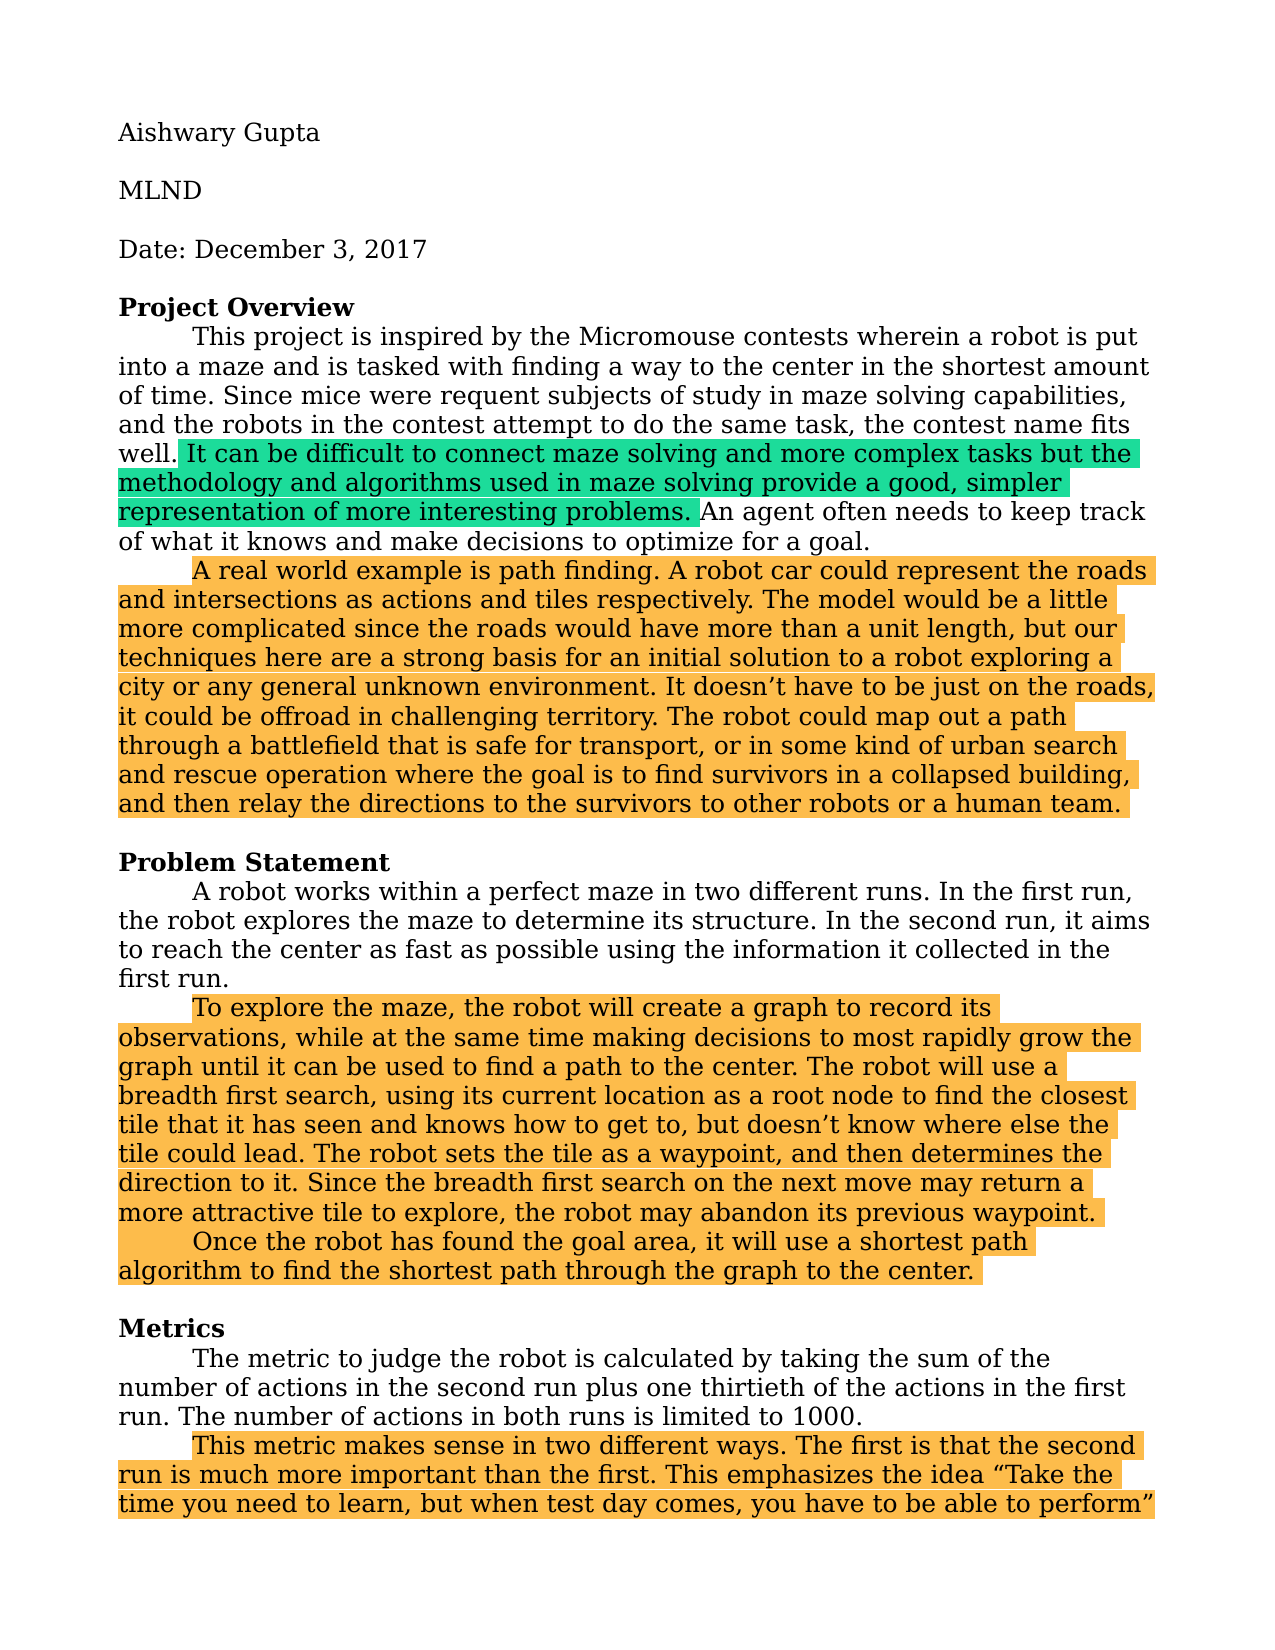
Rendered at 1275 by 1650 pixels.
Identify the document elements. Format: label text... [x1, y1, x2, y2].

text Date: December 3, 2017 [118, 235, 1157, 264]
text A real world example is path finding. A robot car could represent the roads and intersections as actions and tiles respectively. The model would be a little more complicated since the roads would have more than a unit length, but our techniques here are a strong basis for an initial solution to a robot exploring a city or any general unknown environment. It doesn’t have to be just on the roads, it could be offroad in challenging territory. The robot could map out a path through a battlefield that is safe for transport, or in some kind of urban search and rescue operation where the goal is to find survivors in a collapsed building, and then relay the directions to the survivors to other robots or a human team. [118, 556, 1157, 818]
text The metric to judge the robot is calculated by taking the sum of the number of actions in the second run plus one thirtieth of the actions in the first run. The number of actions in both runs is limited to 1000. [118, 1344, 1157, 1431]
text Once the robot has found the goal area, it will use a shortest path algorithm to find the shortest path through the graph to the center. [118, 1227, 1157, 1285]
text This metric makes sense in two different ways. The first is that the second run is much more important than the first. This emphasizes the idea “Take the time you need to learn, but when test day comes, you have to be able to perform” [118, 1431, 1157, 1519]
text MLND [118, 176, 1157, 206]
text Problem Statement [118, 847, 1157, 877]
text To explore the maze, the robot will create a graph to record its observations, while at the same time making decisions to most rapidly grow the graph until it can be used to find a path to the center. The robot will use a breadth first search, using its current location as a root node to find the closest tile that it has seen and knows how to get to, but doesn’t know where else the tile could lead. The robot sets the tile as a waypoint, and then determines the direction to it. Since the breadth first search on the next move may return a more attractive tile to explore, the robot may abandon its previous waypoint. [118, 993, 1157, 1227]
text Project Overview [118, 293, 1157, 322]
text Metrics [118, 1314, 1157, 1344]
text Aishwary Gupta [118, 118, 1157, 147]
text A robot works within a perfect maze in two different runs. In the first run, the robot explores the maze to determine its structure. In the second run, it aims to reach the center as fast as possible using the information it collected in the first run. [118, 877, 1157, 993]
text This project is inspired by the Micromouse contests wherein a robot is put into a maze and is tasked with finding a way to the center in the shortest amount of time. Since mice were requent subjects of study in maze solving capabilities, and the robots in the contest attempt to do the same task, the contest name fits well. It can be difficult to connect maze solving and more complex tasks but the methodology and algorithms used in maze solving provide a good, simpler representation of more interesting problems. An agent often needs to keep track of what it knows and make decisions to optimize for a goal. [118, 322, 1157, 556]
